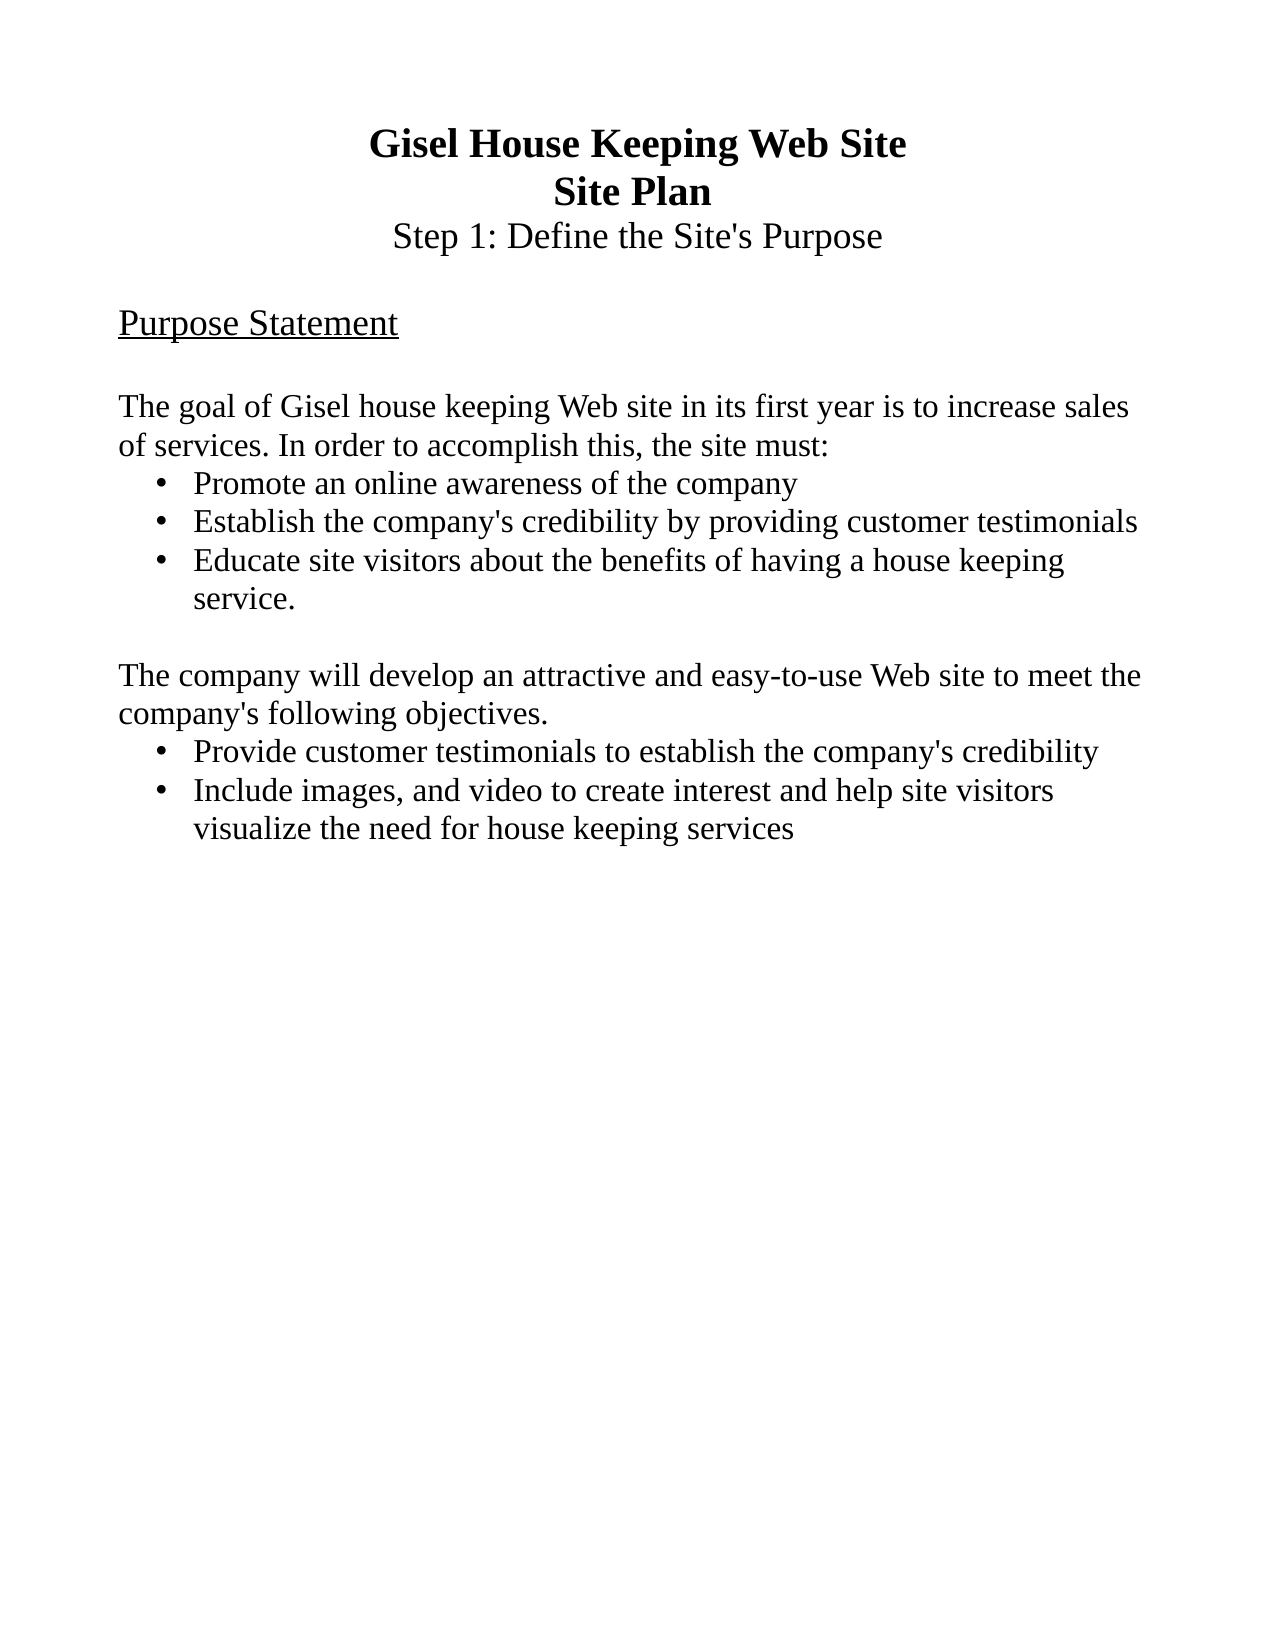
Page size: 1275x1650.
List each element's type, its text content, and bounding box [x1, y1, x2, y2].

list Educate site visitors about the benefits of having a house keeping service. [156, 540, 1157, 616]
text Gisel House Keeping Web Site [118, 118, 1157, 166]
list Provide customer testimonials to establish the company's credibility [156, 731, 1157, 770]
text Purpose Statement [118, 300, 1157, 343]
text The company will develop an attractive and easy-to-use Web site to meet the company's following objectives. [118, 655, 1157, 731]
list Promote an online awareness of the company [156, 463, 1157, 501]
text Site Plan [118, 166, 1157, 214]
list Include images, and video to create interest and help site visitors visualize the need for house keeping services [156, 770, 1157, 846]
text The goal of Gisel house keeping Web site in its first year is to increase sales of services. In order to accomplish this, the site must: [118, 386, 1157, 463]
list Establish the company's credibility by providing customer testimonials [156, 501, 1157, 540]
text Step 1: Define the Site's Purpose [118, 214, 1157, 257]
